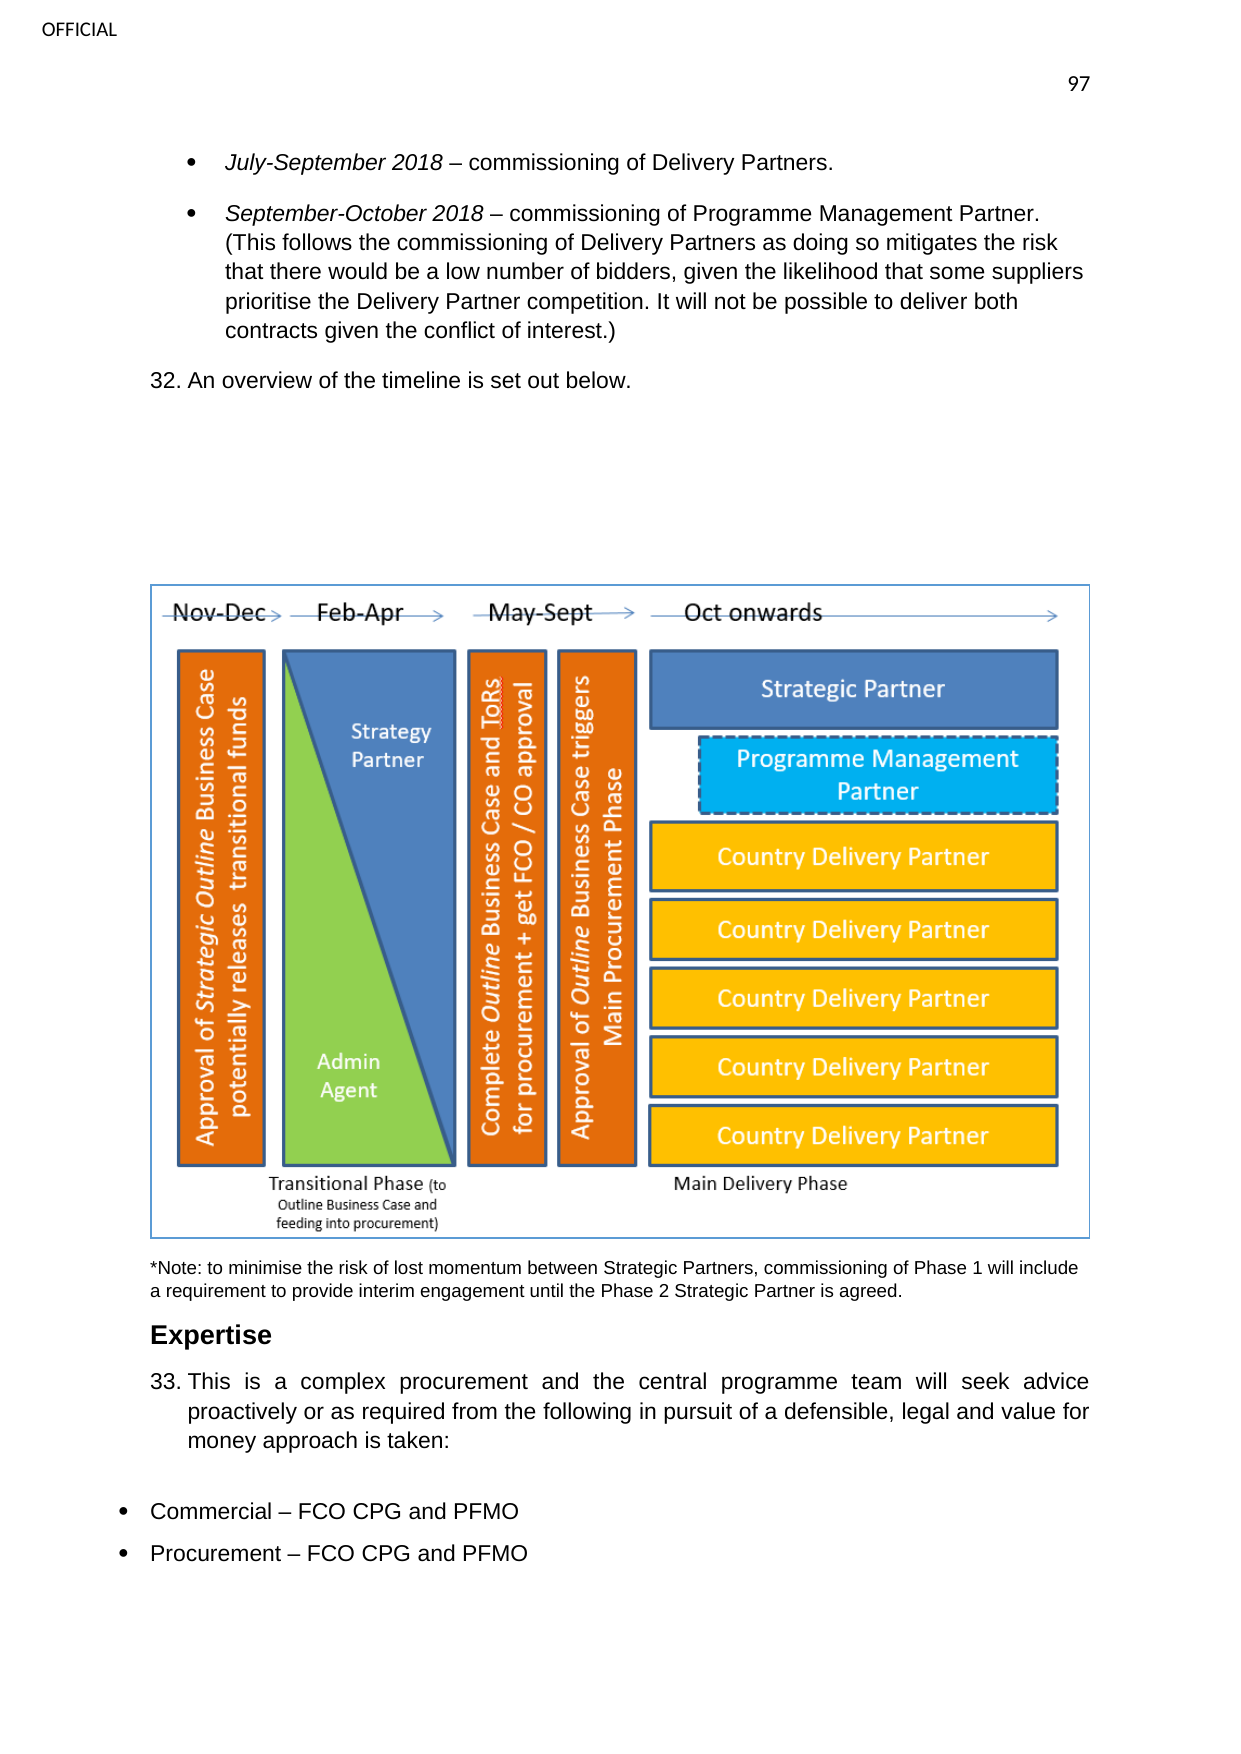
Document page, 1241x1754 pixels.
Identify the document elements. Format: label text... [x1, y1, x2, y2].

list This is a complex procurement and the central programme team will seek advice proactively or as required from the following in pursuit of a defensible, legal and value for money approach is taken: [150, 1369, 1090, 1453]
list Commercial – FCO CPG and PFMO [119, 1499, 1090, 1524]
list July-September 2018 – commissioning of Delivery Partners. [187, 150, 1090, 176]
text *Note: to minimise the risk of lost momentum between Strategic Partners, commissioning of Phase 1 will include a requirement to provide interim engagement until the Phase 2 Strategic Partner is agreed. [150, 1258, 1090, 1301]
list September-October 2018 – commissioning of Programme Management Partner. (This follows the commissioning of Delivery Partners as doing so mitigates the risk that there would be a low number of bidders, given the likelihood that some suppliers prioritise the Delivery Partner competition. It will not be possible to deliver both contracts given the conflict of interest.) [187, 200, 1090, 343]
picture [152, 586, 1089, 1237]
text Expertise [150, 1319, 1090, 1350]
list Procurement – FCO CPG and PFMO [119, 1541, 1090, 1566]
list An overview of the timeline is set out below. [150, 368, 1090, 393]
